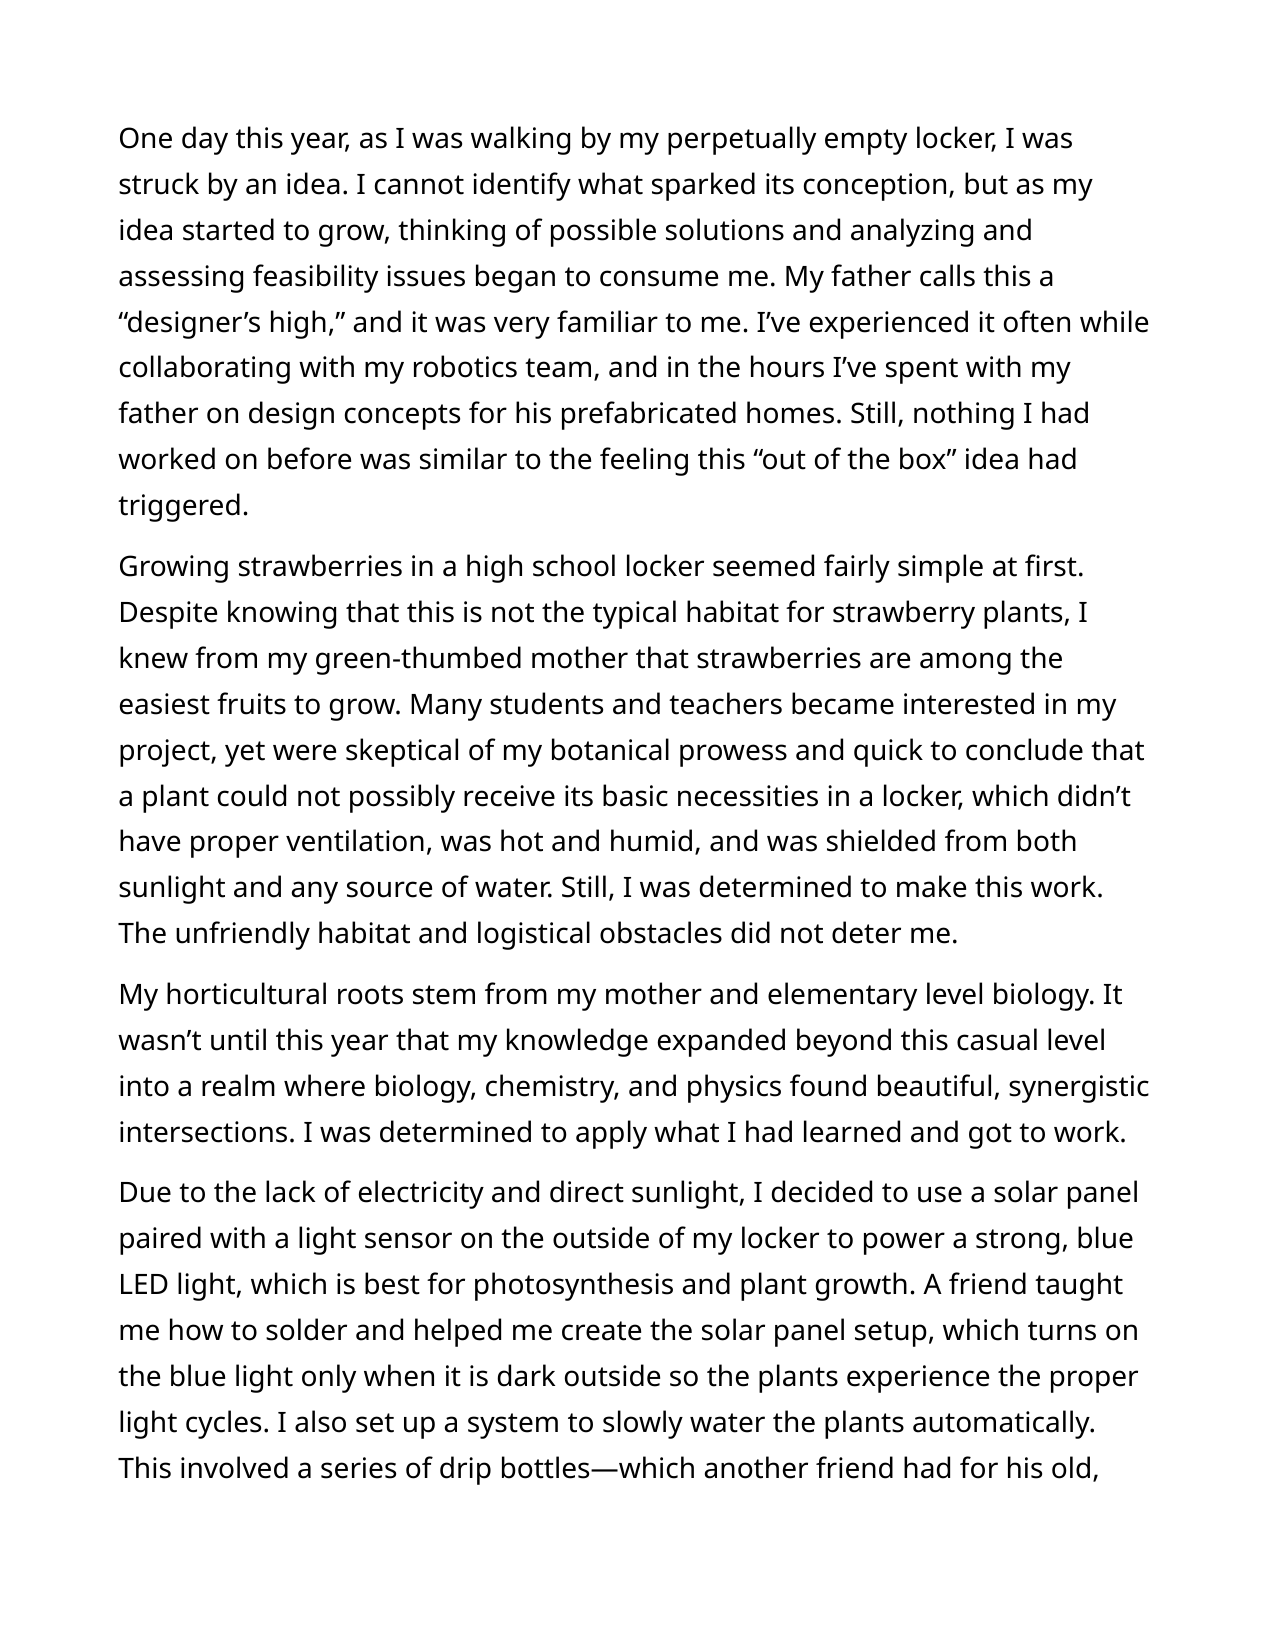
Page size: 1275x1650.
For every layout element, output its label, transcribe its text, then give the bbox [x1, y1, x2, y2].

text My horticultural roots stem from my mother and elementary level biology. It wasn’t until this year that my knowledge expanded beyond this casual level into a realm where biology, chemistry, and physics found beautiful, synergistic intersections. I was determined to apply what I had learned and got to work. [118, 974, 1157, 1150]
text One day this year, as I was walking by my perpetually empty locker, I was struck by an idea. I cannot identify what sparked its conception, but as my idea started to grow, thinking of possible solutions and analyzing and assessing feasibility issues began to consume me. My father calls this a “designer’s high,” and it was very familiar to me. I’ve experienced it often while collaborating with my robotics team, and in the hours I’ve spent with my father on design concepts for his prefabricated homes. Still, nothing I had worked on before was similar to the feeling this “out of the box” idea had triggered. [118, 118, 1157, 524]
text Due to the lack of electricity and direct sunlight, I decided to use a solar panel paired with a light sensor on the outside of my locker to power a strong, blue LED light, which is best for photosynthesis and plant growth. A friend taught me how to solder and helped me create the solar panel setup, which turns on the blue light only when it is dark outside so the plants experience the proper light cycles. I also set up a system to slowly water the plants automatically. This involved a series of drip bottles—which another friend had for his old, [118, 1172, 1157, 1486]
text Growing strawberries in a high school locker seemed fairly simple at first. Despite knowing that this is not the typical habitat for strawberry plants, I knew from my green-thumbed mother that strawberries are among the easiest fruits to grow. Many students and teachers became interested in my project, yet were skeptical of my botanical prowess and quick to conclude that a plant could not possibly receive its basic necessities in a locker, which didn’t have proper ventilation, was hot and humid, and was shielded from both sunlight and any source of water. Still, I was determined to make this work. The unfriendly habitat and logistical obstacles did not deter me. [118, 546, 1157, 952]
